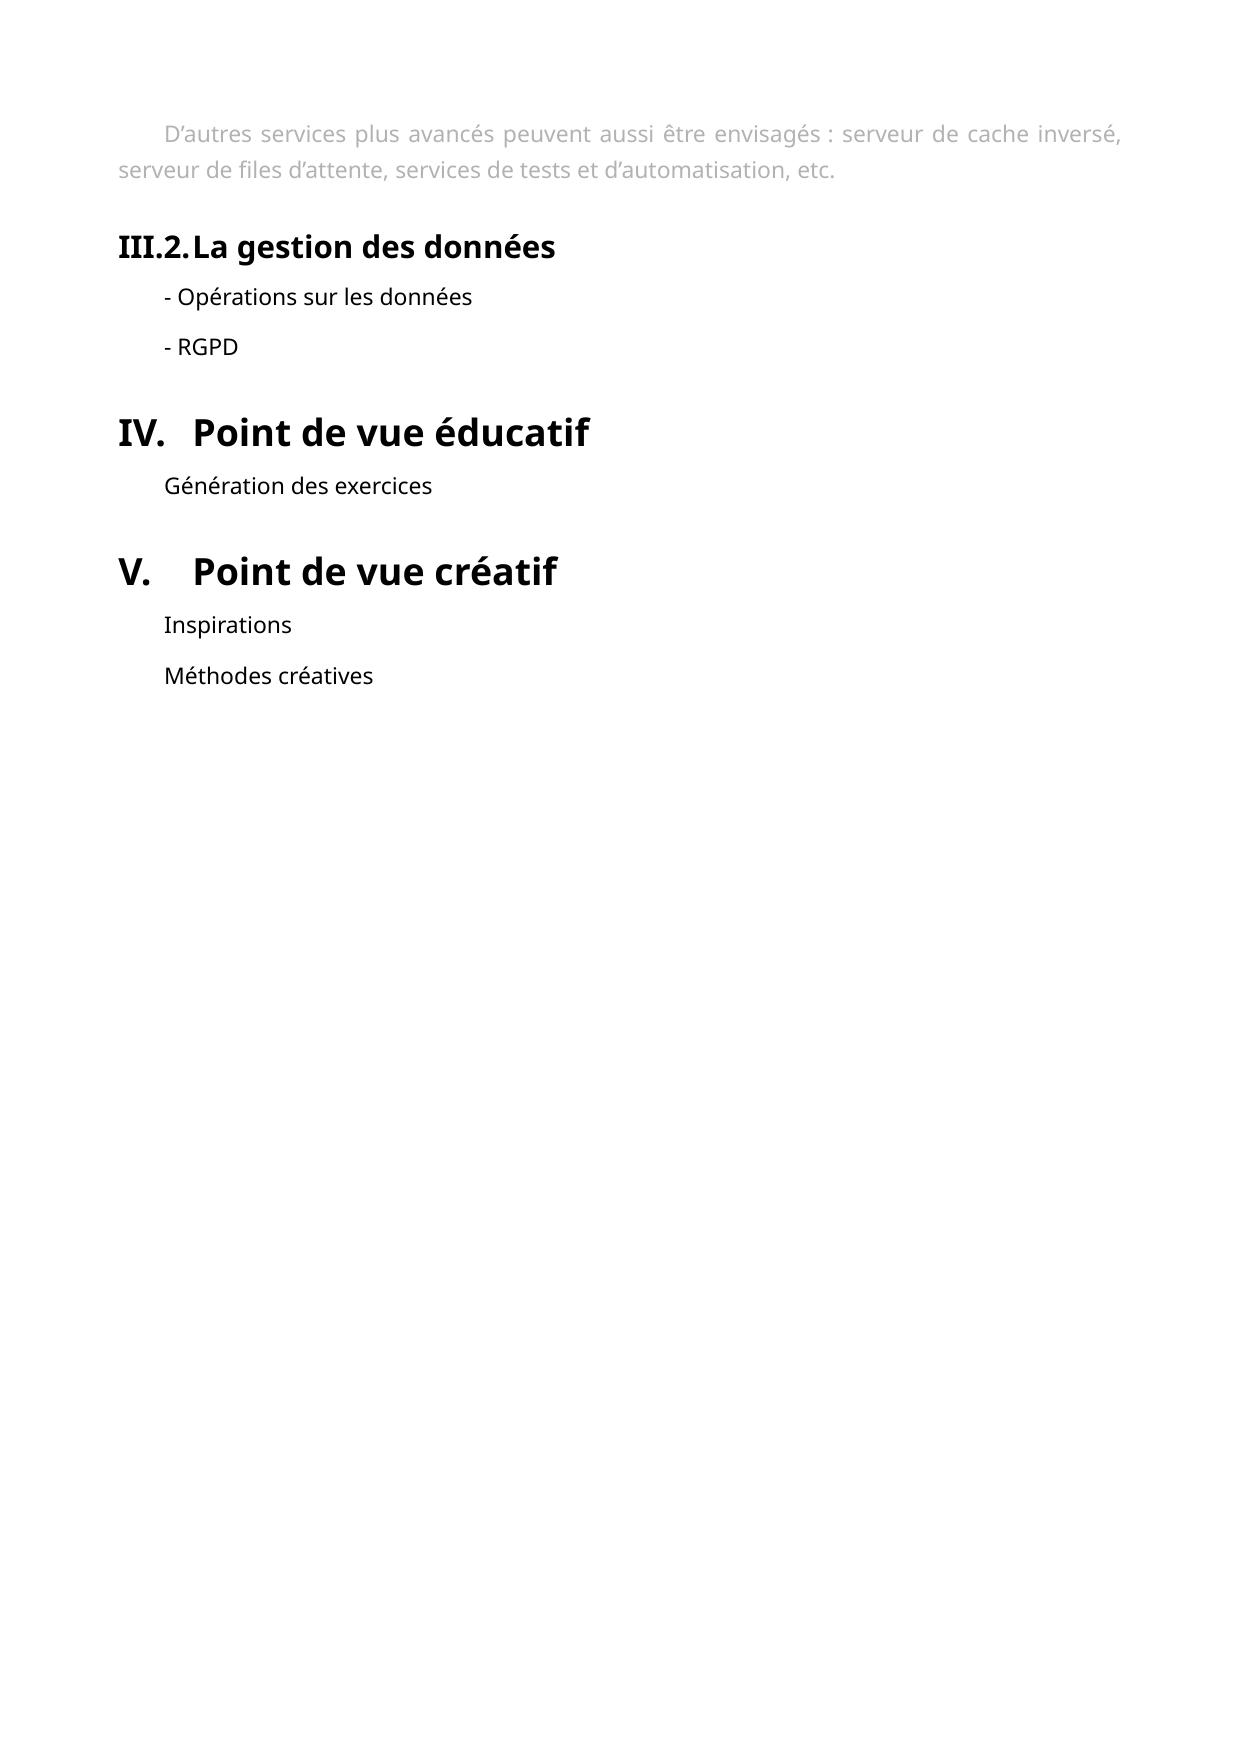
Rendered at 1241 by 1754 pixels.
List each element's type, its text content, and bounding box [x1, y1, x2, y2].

text Inspirations [118, 609, 1122, 640]
text Génération des exercices [118, 470, 1122, 501]
subtitle Point de vue créatif [118, 546, 1122, 597]
text - RGPD [118, 331, 1122, 362]
subtitle Point de vue éducatif [118, 407, 1122, 458]
subtitle La gestion des données [118, 225, 1122, 268]
text Méthodes créatives [118, 660, 1122, 691]
text D’autres services plus avancés peuvent aussi être envisagés : serveur de cache inversé, serveur de files d’attente, services de tests et d’automatisation, etc. [118, 118, 1122, 185]
text - Opérations sur les données [118, 281, 1122, 312]
